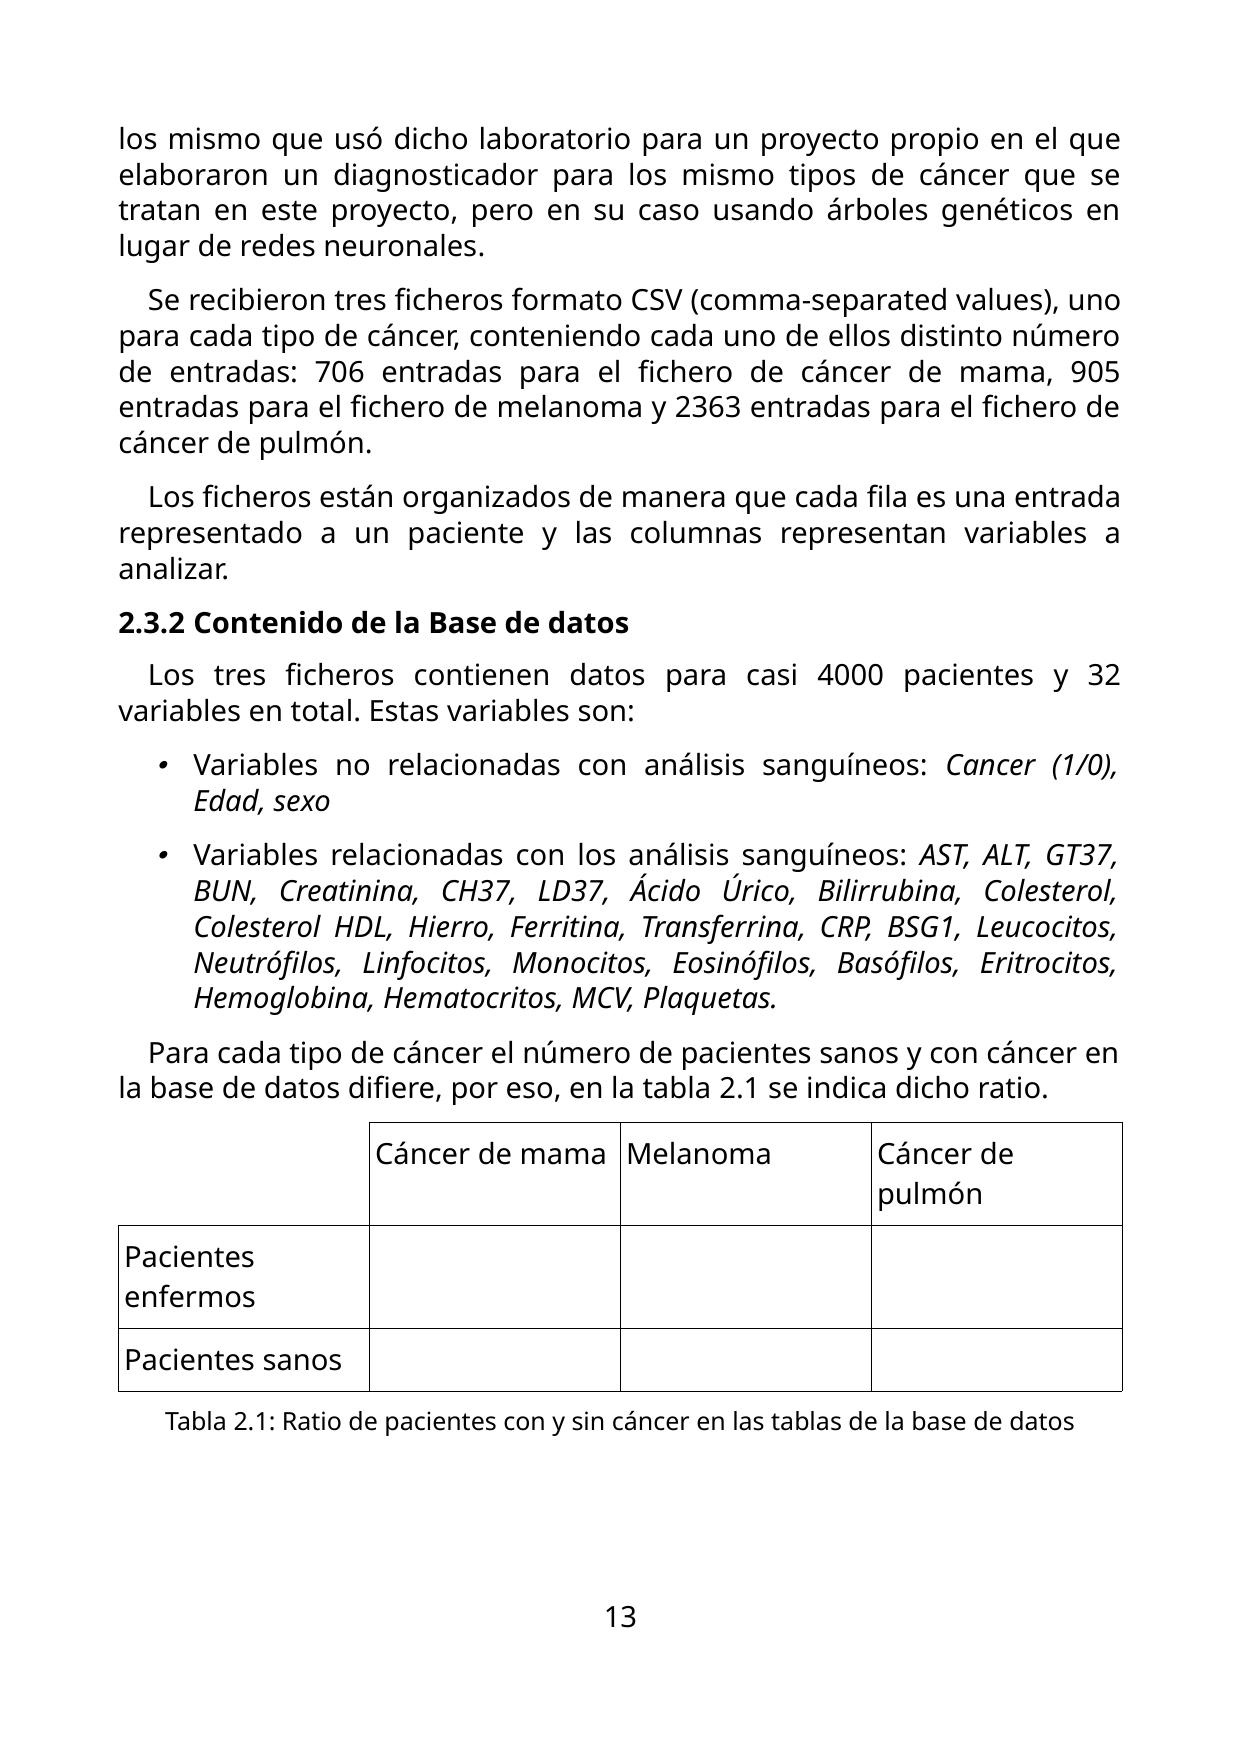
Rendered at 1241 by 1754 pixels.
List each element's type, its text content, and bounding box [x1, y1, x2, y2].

table_cell Pacientes enfermos [119, 1226, 369, 1327]
text Los tres ficheros contienen datos para casi 4000 pacientes y 32 variables en total. Estas variables son: [118, 655, 1122, 730]
text Para cada tipo de cáncer el número de pacientes sanos y con cáncer en la base de datos difiere, por eso, en la tabla 2.1 se indica dicho ratio. [118, 1032, 1122, 1107]
table_header Cáncer de mama [370, 1123, 620, 1225]
text Los ficheros están organizados de manera que cada fila es una entrada representado a un paciente y las columnas representan variables a analizar. [118, 477, 1122, 588]
text Se recibieron tres ficheros formato CSV (comma-separated values), uno para cada tipo de cáncer, conteniendo cada uno de ellos distinto número de entradas: 706 entradas para el fichero de cáncer de mama, 905 entradas para el fichero de melanoma y 2363 entradas para el fichero de cáncer de pulmón. [118, 279, 1122, 462]
table_cell [872, 1329, 1122, 1391]
table_cell [370, 1226, 620, 1327]
table_cell [621, 1226, 871, 1327]
table_header Cáncer de pulmón [872, 1123, 1122, 1225]
text Tabla 2.1: Ratio de pacientes con y sin cáncer en las tablas de la base de datos [118, 1403, 1122, 1437]
list Variables relacionadas con los análisis sanguíneos: AST, ALT, GT37, BUN, Creatinina, CH37, LD37, Ácido Úrico, Bilirrubina, Colesterol, Colesterol HDL, Hierro, Ferritina, Transferrina, CRP, BSG1, Leucocitos, Neutrófilos, Linfocitos, Monocitos, Eosinófilos, Basófilos, Eritrocitos, Hemoglobina, Hematocritos, MCV, Plaquetas. [156, 835, 1122, 1017]
table_header [118, 1122, 369, 1225]
list Variables no relacionadas con análisis sanguíneos: Cancer (1/0), Edad, sexo [156, 745, 1122, 820]
table_header Melanoma [621, 1123, 871, 1225]
table_cell [370, 1329, 620, 1391]
table_cell Pacientes sanos [119, 1329, 369, 1391]
subtitle Contenido de la Base de datos [118, 602, 1122, 642]
table_cell [872, 1226, 1122, 1327]
text los mismo que usó dicho laboratorio para un proyecto propio en el que elaboraron un diagnosticador para los mismo tipos de cáncer que se tratan en este proyecto, pero en su caso usando árboles genéticos en lugar de redes neuronales. [118, 118, 1122, 265]
table_cell [621, 1329, 871, 1391]
